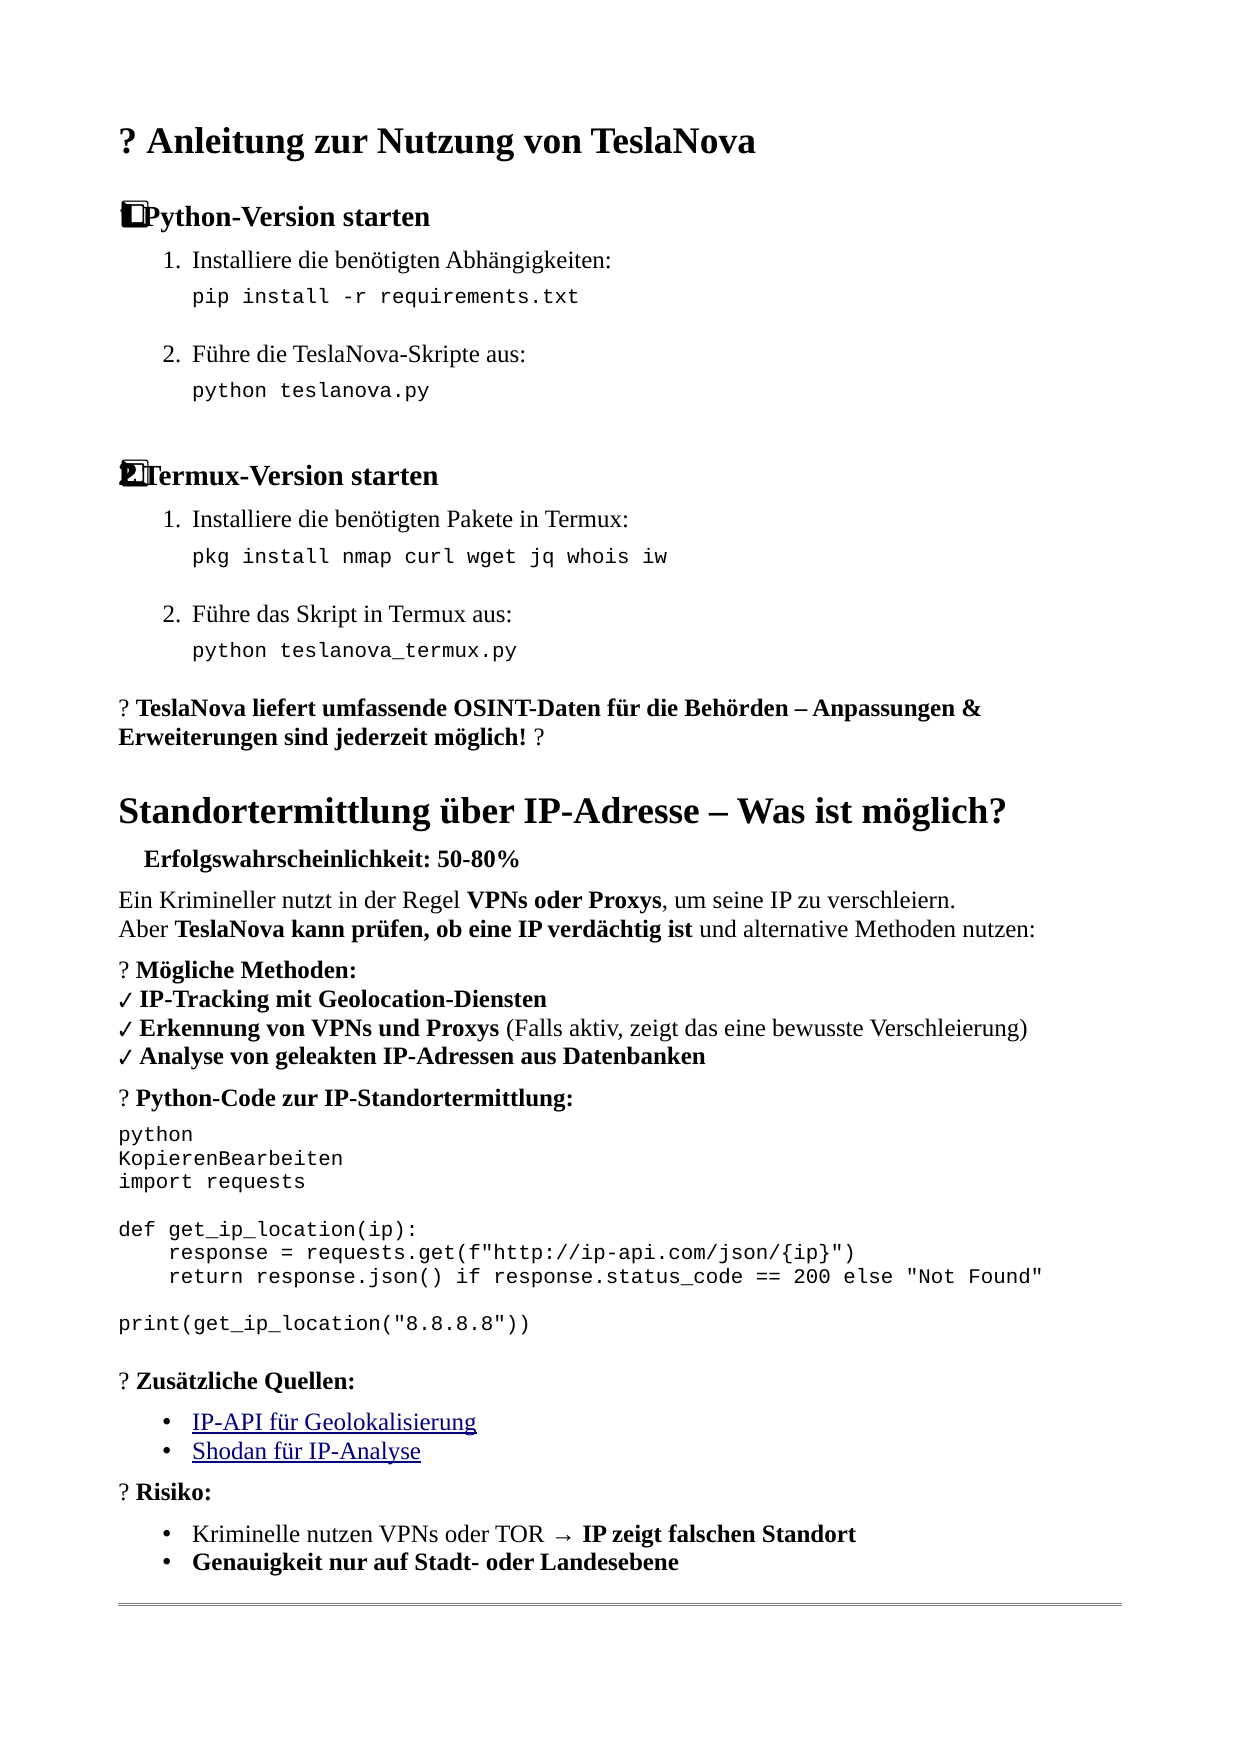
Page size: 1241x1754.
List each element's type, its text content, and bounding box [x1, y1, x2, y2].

text response = requests.get(f"http://ip-api.com/json/{ip}") [118, 1242, 1122, 1266]
text ? Risiko: [118, 1477, 1122, 1506]
list pip install -r requirements.txt [162, 286, 1122, 310]
list Führe das Skript in Termux aus: [162, 599, 1122, 628]
text print(get_ip_location("8.8.8.8")) [118, 1313, 1122, 1337]
text Ein Krimineller nutzt in der Regel VPNs oder Proxys, um seine IP zu verschleiern. Aber TeslaNova kann prüfen, ob eine IP verdächtig ist und alternative Methoden nutzen: [118, 885, 1122, 943]
text ? Python-Code zur IP-Standortermittlung: [118, 1083, 1122, 1111]
list python teslanova.py [162, 380, 1122, 404]
subtitle Standortermittlung über IP-Adresse – Was ist möglich? [118, 788, 1122, 831]
text ? TeslaNova liefert umfassende OSINT-Daten für die Behörden – Anpassungen & Erweiterungen sind jederzeit möglich! ? [118, 693, 1122, 751]
list Installiere die benötigten Pakete in Termux: [162, 504, 1122, 533]
list Shodan für IP-Analyse [162, 1436, 1122, 1465]
text KopierenBearbeiten [118, 1148, 1122, 1171]
text ? Zusätzliche Quellen: [118, 1366, 1122, 1395]
list pkg install nmap curl wget jq whois iw [162, 546, 1122, 569]
subtitle 2️⃣ Termux-Version starten [118, 458, 1122, 492]
list python teslanova_termux.py [162, 640, 1122, 664]
list Führe die TeslaNova-Skripte aus: [162, 339, 1122, 368]
subtitle 1️⃣ Python-Version starten [118, 199, 1122, 232]
subtitle ? Anleitung zur Nutzung von TeslaNova [118, 118, 1122, 161]
list Installiere die benötigten Abhängigkeiten: [162, 245, 1122, 273]
list Kriminelle nutzen VPNs oder TOR → IP zeigt falschen Standort [162, 1519, 1122, 1547]
text def get_ip_location(ip): [118, 1218, 1122, 1242]
list IP-API für Geolokalisierung [162, 1407, 1122, 1436]
text import requests [118, 1171, 1122, 1195]
list Genauigkeit nur auf Stadt- oder Landesebene [162, 1547, 1122, 1576]
text ✅ Erfolgswahrscheinlichkeit: 50-80% [118, 844, 1122, 873]
text python [118, 1124, 1122, 1148]
text return response.json() if response.status_code == 200 else "Not Found" [118, 1266, 1122, 1289]
text ? Mögliche Methoden: ✔ IP-Tracking mit Geolocation-Diensten ✔ Erkennung von VPNs und Proxys (Falls aktiv, zeigt das eine bewusste Verschleierung) ✔ Analyse von geleakten IP-Adressen aus Datenbanken [118, 955, 1122, 1070]
